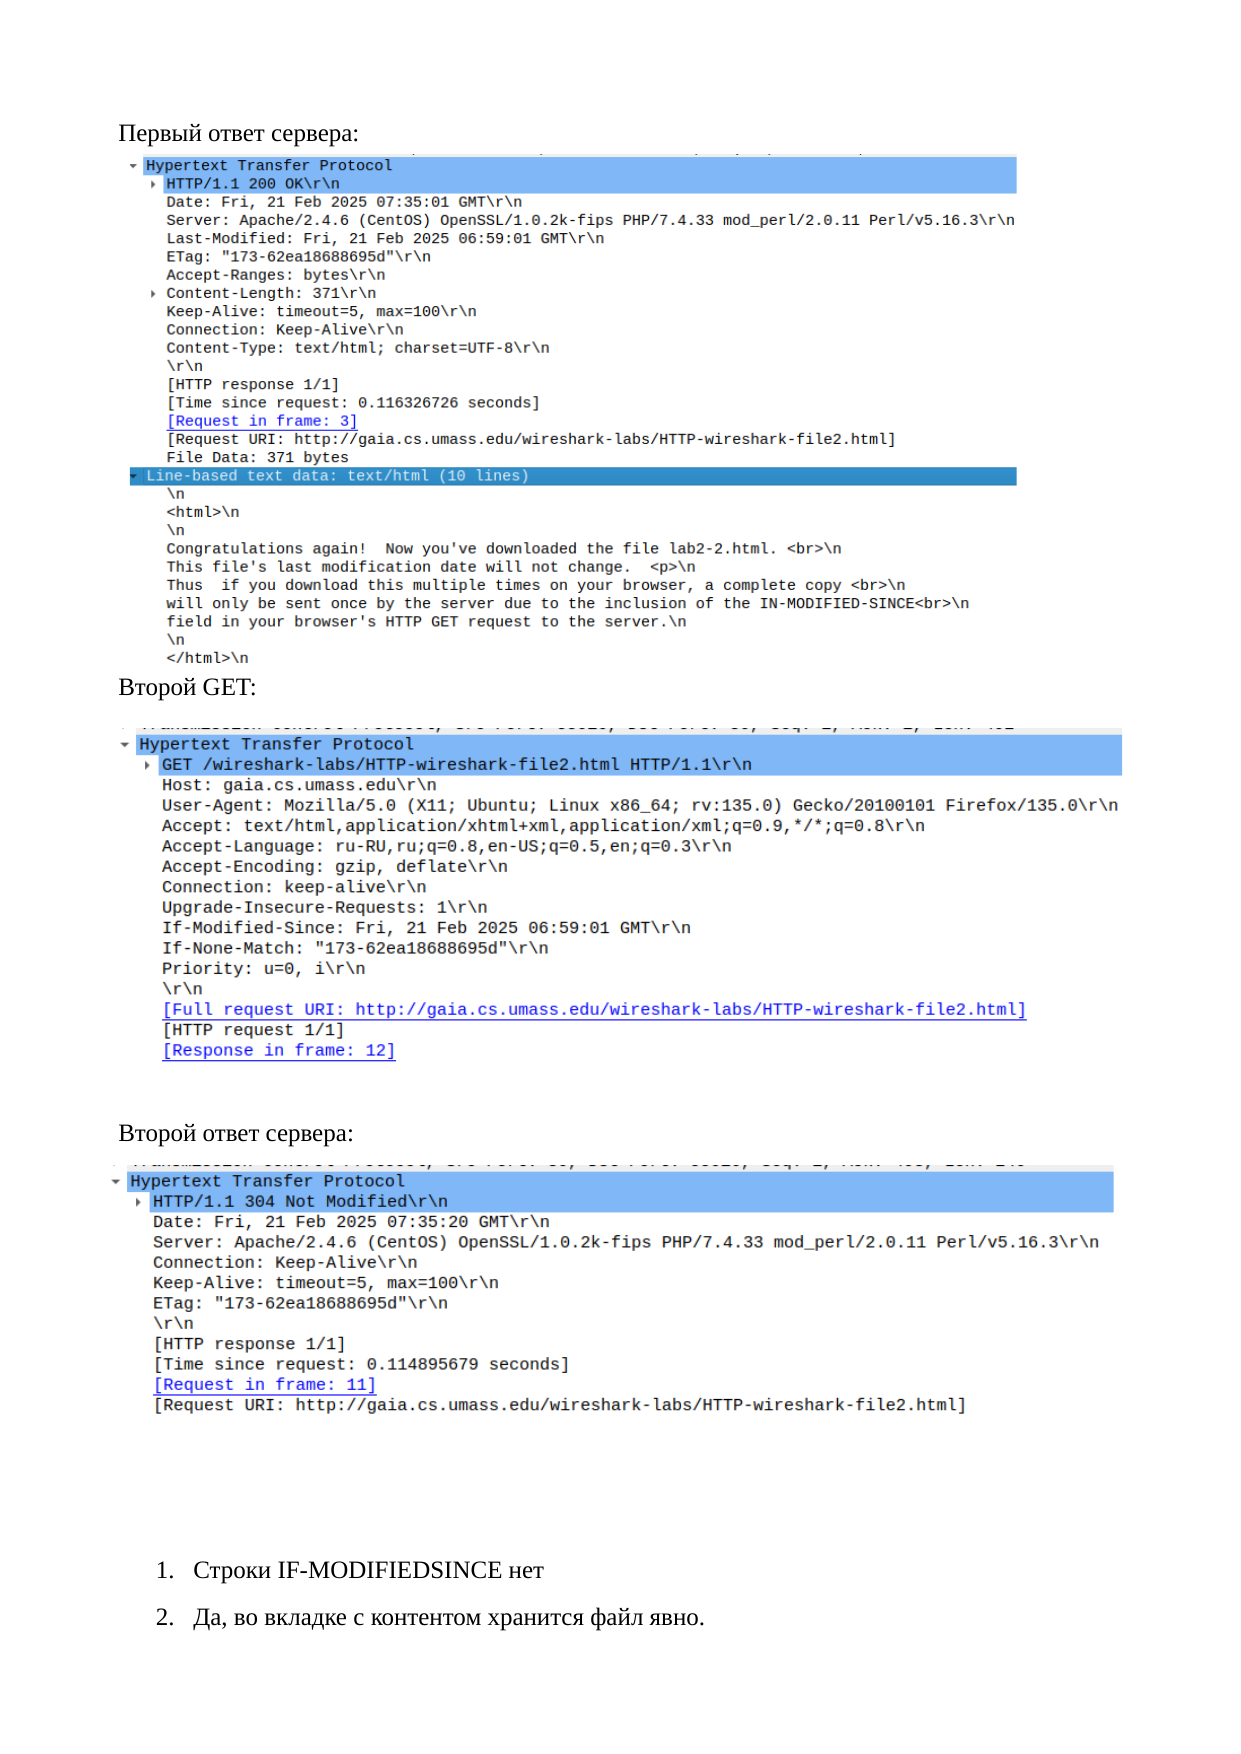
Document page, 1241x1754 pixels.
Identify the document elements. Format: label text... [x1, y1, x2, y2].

text Второй ответ сервера: [118, 1118, 1122, 1147]
list Да, во вкладке с контентом хранится файл явно. [156, 1602, 1122, 1631]
list Строки IF-MODIFIEDSINCE нет [156, 1555, 1122, 1583]
text Второй GET: [118, 166, 1122, 701]
picture [118, 728, 1123, 1067]
picture [109, 1165, 1114, 1503]
text Первый ответ сервера: [118, 118, 1122, 147]
picture [129, 154, 1017, 668]
